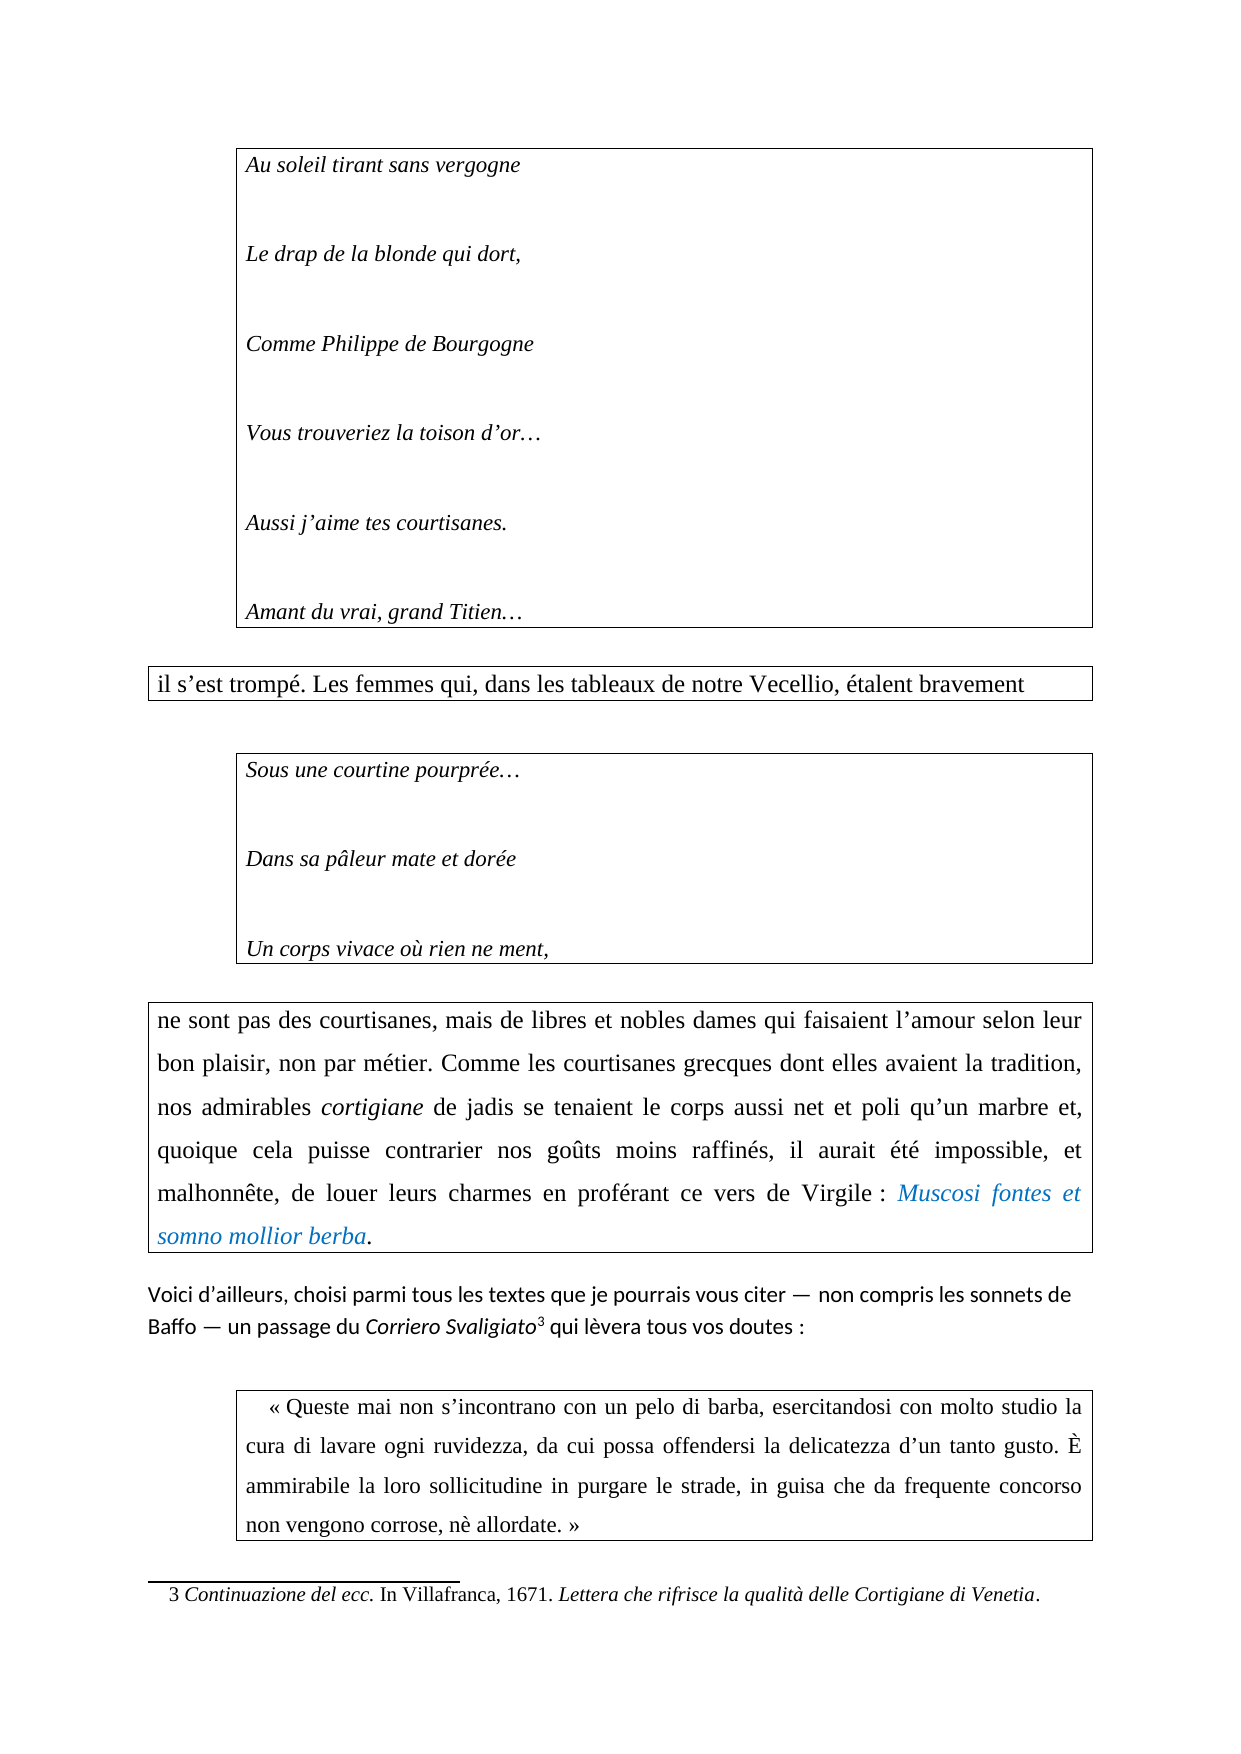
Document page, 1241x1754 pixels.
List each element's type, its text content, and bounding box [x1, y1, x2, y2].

text Aussi j’aime tes courtisanes. [237, 506, 1092, 535]
text Comme Philippe de Bourgogne [237, 327, 1092, 356]
text Au soleil tirant sans vergogne [237, 149, 1092, 177]
text Vous trouveriez la toison d’or… [237, 416, 1092, 446]
text Voici d’ailleurs, choisi parmi tous les textes que je pourrais vous citer — non compris les sonnets de Baffo — un passage du Corriero Svaligiato qui lèvera tous vos doutes : [148, 1280, 1093, 1340]
text ne sont pas des courtisanes, mais de libres et nobles dames qui faisaient l’amour selon leur bon plaisir, non par métier. Comme les courtisanes grecques dont elles avaient la tradition, nos admirables cortigiane de jadis se tenaient le corps aussi net et poli qu’un marbre et, quoique cela puisse contrarier nos goûts moins raffinés, il aurait été impossible, et malhonnête, de louer leurs charmes en proférant ce vers de Virgile : Muscosi fontes et somno mollior berba. [149, 1003, 1092, 1252]
text Amant du vrai, grand Titien… [237, 595, 1092, 627]
text Dans sa pâleur mate et dorée [237, 842, 1092, 872]
text « Queste mai non s’incontrano con un pelo di barba, esercitandosi con molto studio la cura di lavare ogni ruvidezza, da cui possa offendersi la delicatezza d’un tanto gusto. È ammirabile la loro sollicitudine in purgare le strade, in guisa che da frequente concorso non vengono corrose, nè allordate. » [237, 1391, 1092, 1540]
text Un corps vivace où rien ne ment, [237, 932, 1092, 963]
text il s’est trompé. Les femmes qui, dans les tableaux de notre Vecellio, étalent bravement [149, 667, 1092, 700]
text Le drap de la blonde qui dort, [237, 237, 1092, 267]
text Continuazione del ecc. In Villafranca, 1671. Lettera che rifrisce la qualità delle Cortigiane di Venetia. [148, 1582, 1093, 1606]
text Sous une courtine pourprée… [237, 754, 1092, 782]
